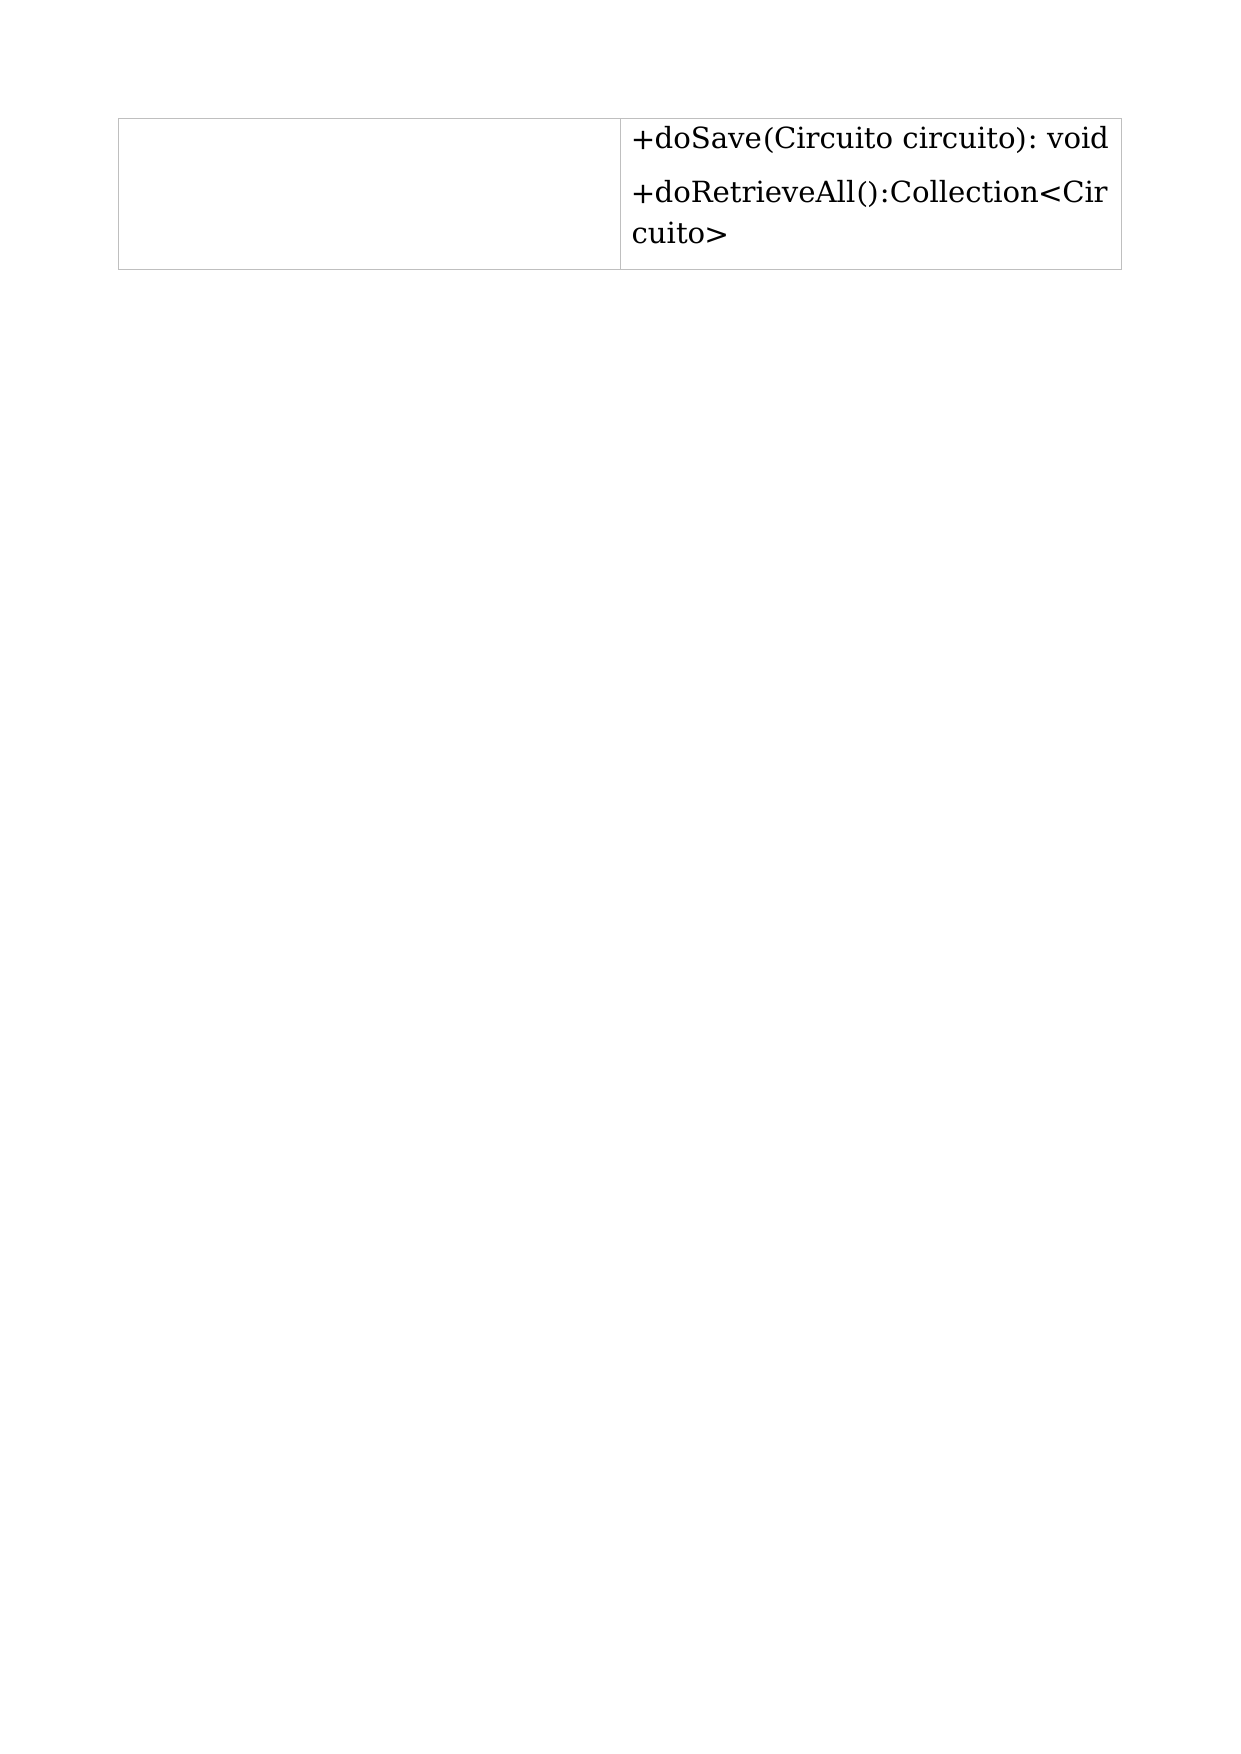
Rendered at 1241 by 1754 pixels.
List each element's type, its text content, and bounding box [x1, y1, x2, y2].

table_cell [119, 119, 620, 269]
table_cell +doSave(Circuito circuito): void +doRetrieveAll():Collection<Circuito> [621, 119, 1121, 269]
